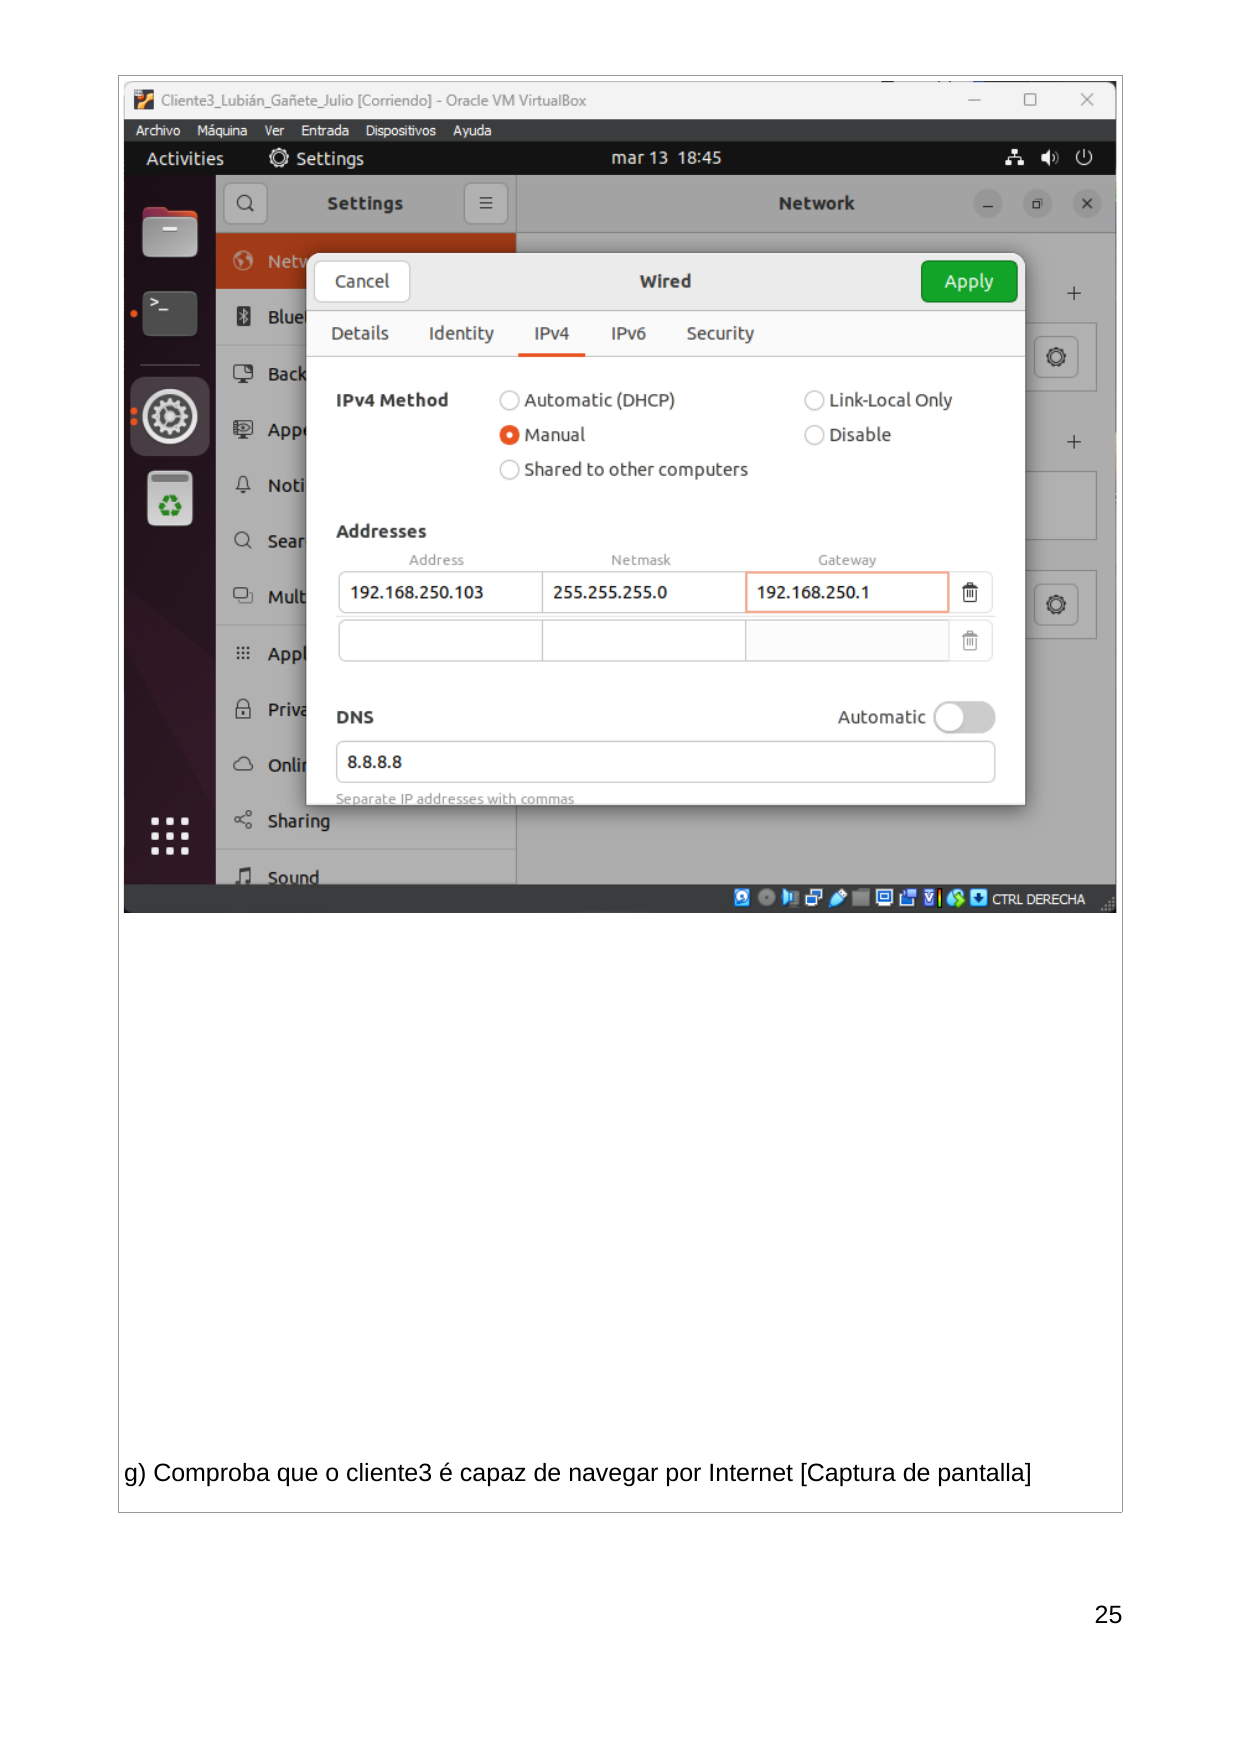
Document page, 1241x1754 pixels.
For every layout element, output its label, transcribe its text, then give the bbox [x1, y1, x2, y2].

table_cell g) Comproba que o cliente3 é capaz de navegar por Internet [Captura de pantalla] [119, 76, 1122, 1511]
